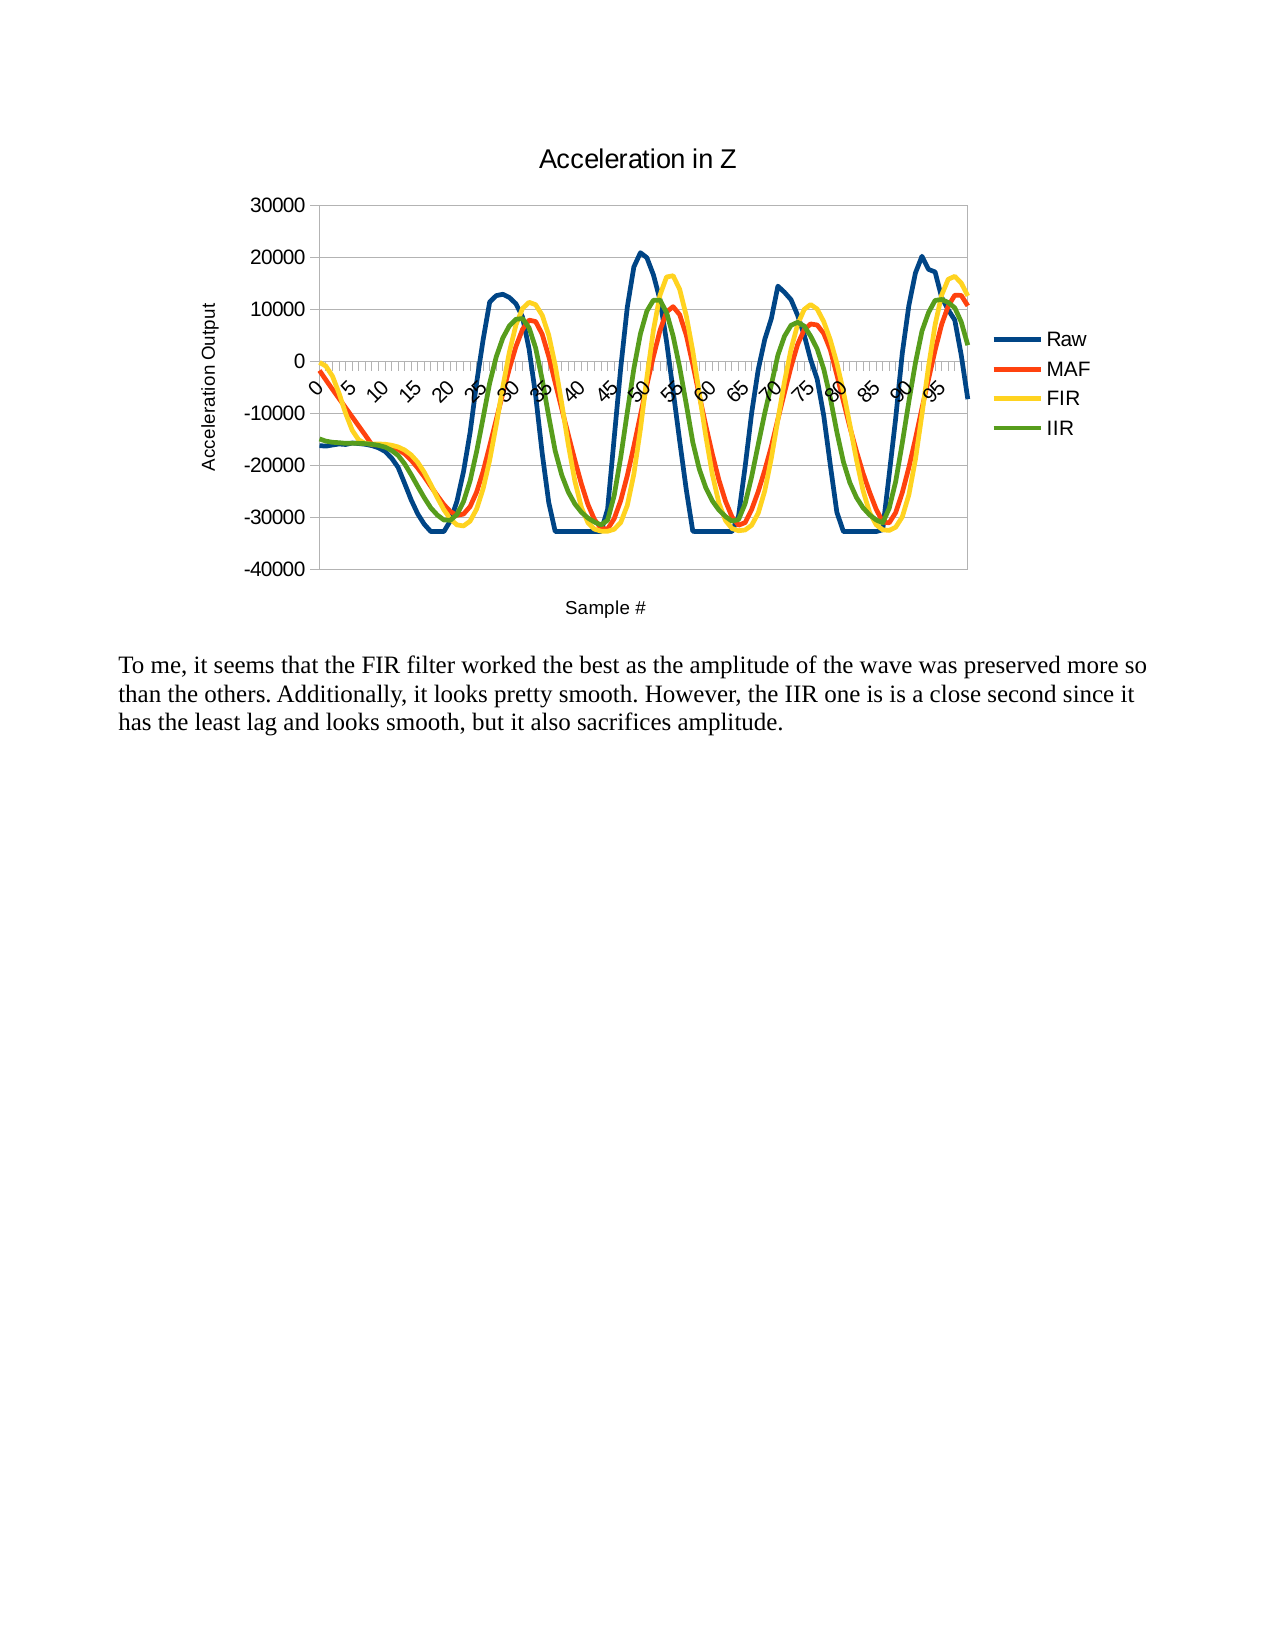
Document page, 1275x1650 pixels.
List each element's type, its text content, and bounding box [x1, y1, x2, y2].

text To me, it seems that the FIR filter worked the best as the amplitude of the wave was preserved more so than the others. Additionally, it looks pretty smooth. However, the IIR one is is a close second since it has the least lag and looks smooth, but it also sacrifices amplitude. [118, 118, 1157, 736]
